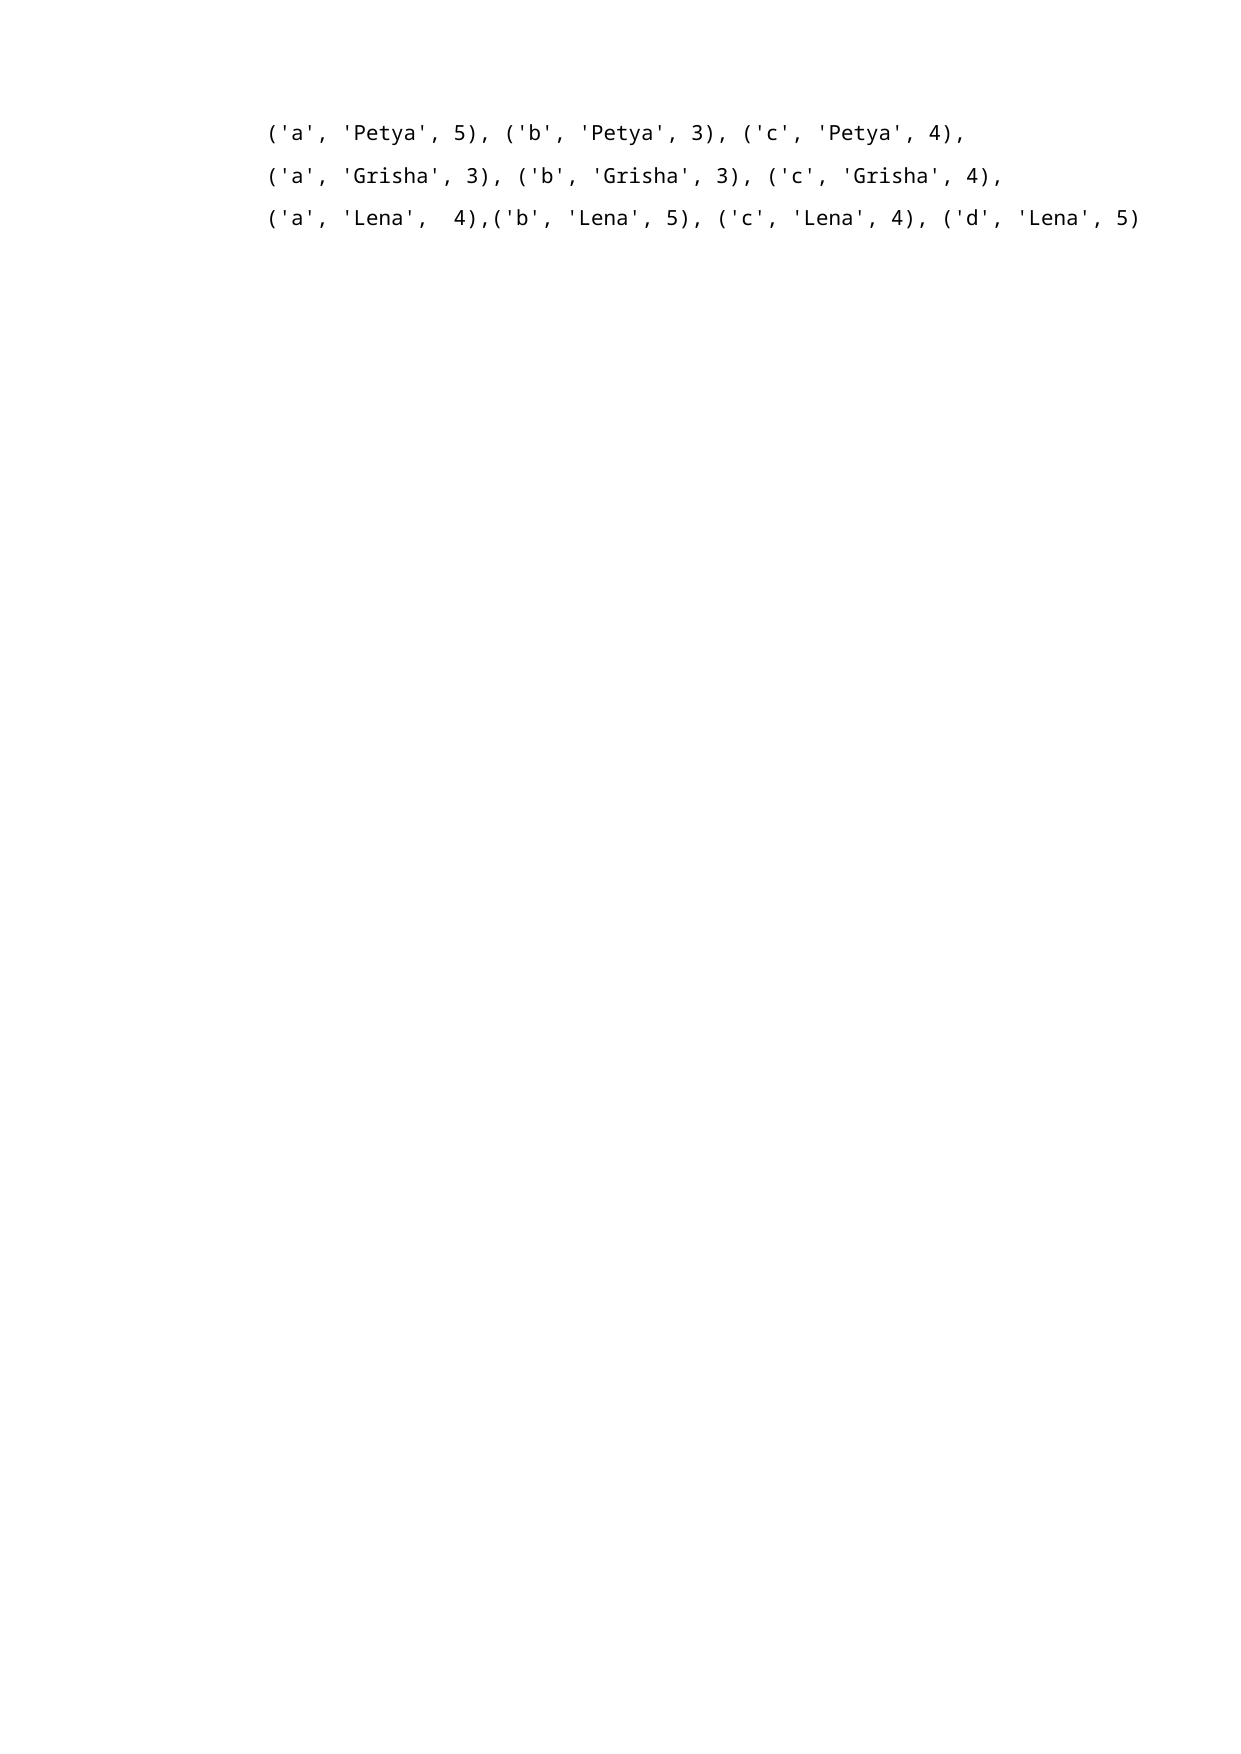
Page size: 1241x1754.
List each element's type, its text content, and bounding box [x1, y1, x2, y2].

text ('a', 'Lena', 4),('b', 'Lena', 5), ('c', 'Lena', 4), ('d', 'Lena', 5) [177, 203, 1152, 232]
text ('a', 'Grisha', 3), ('b', 'Grisha', 3), ('c', 'Grisha', 4), [177, 161, 1152, 189]
text ('a', 'Petya', 5), ('b', 'Petya', 3), ('c', 'Petya', 4), [177, 118, 1152, 147]
